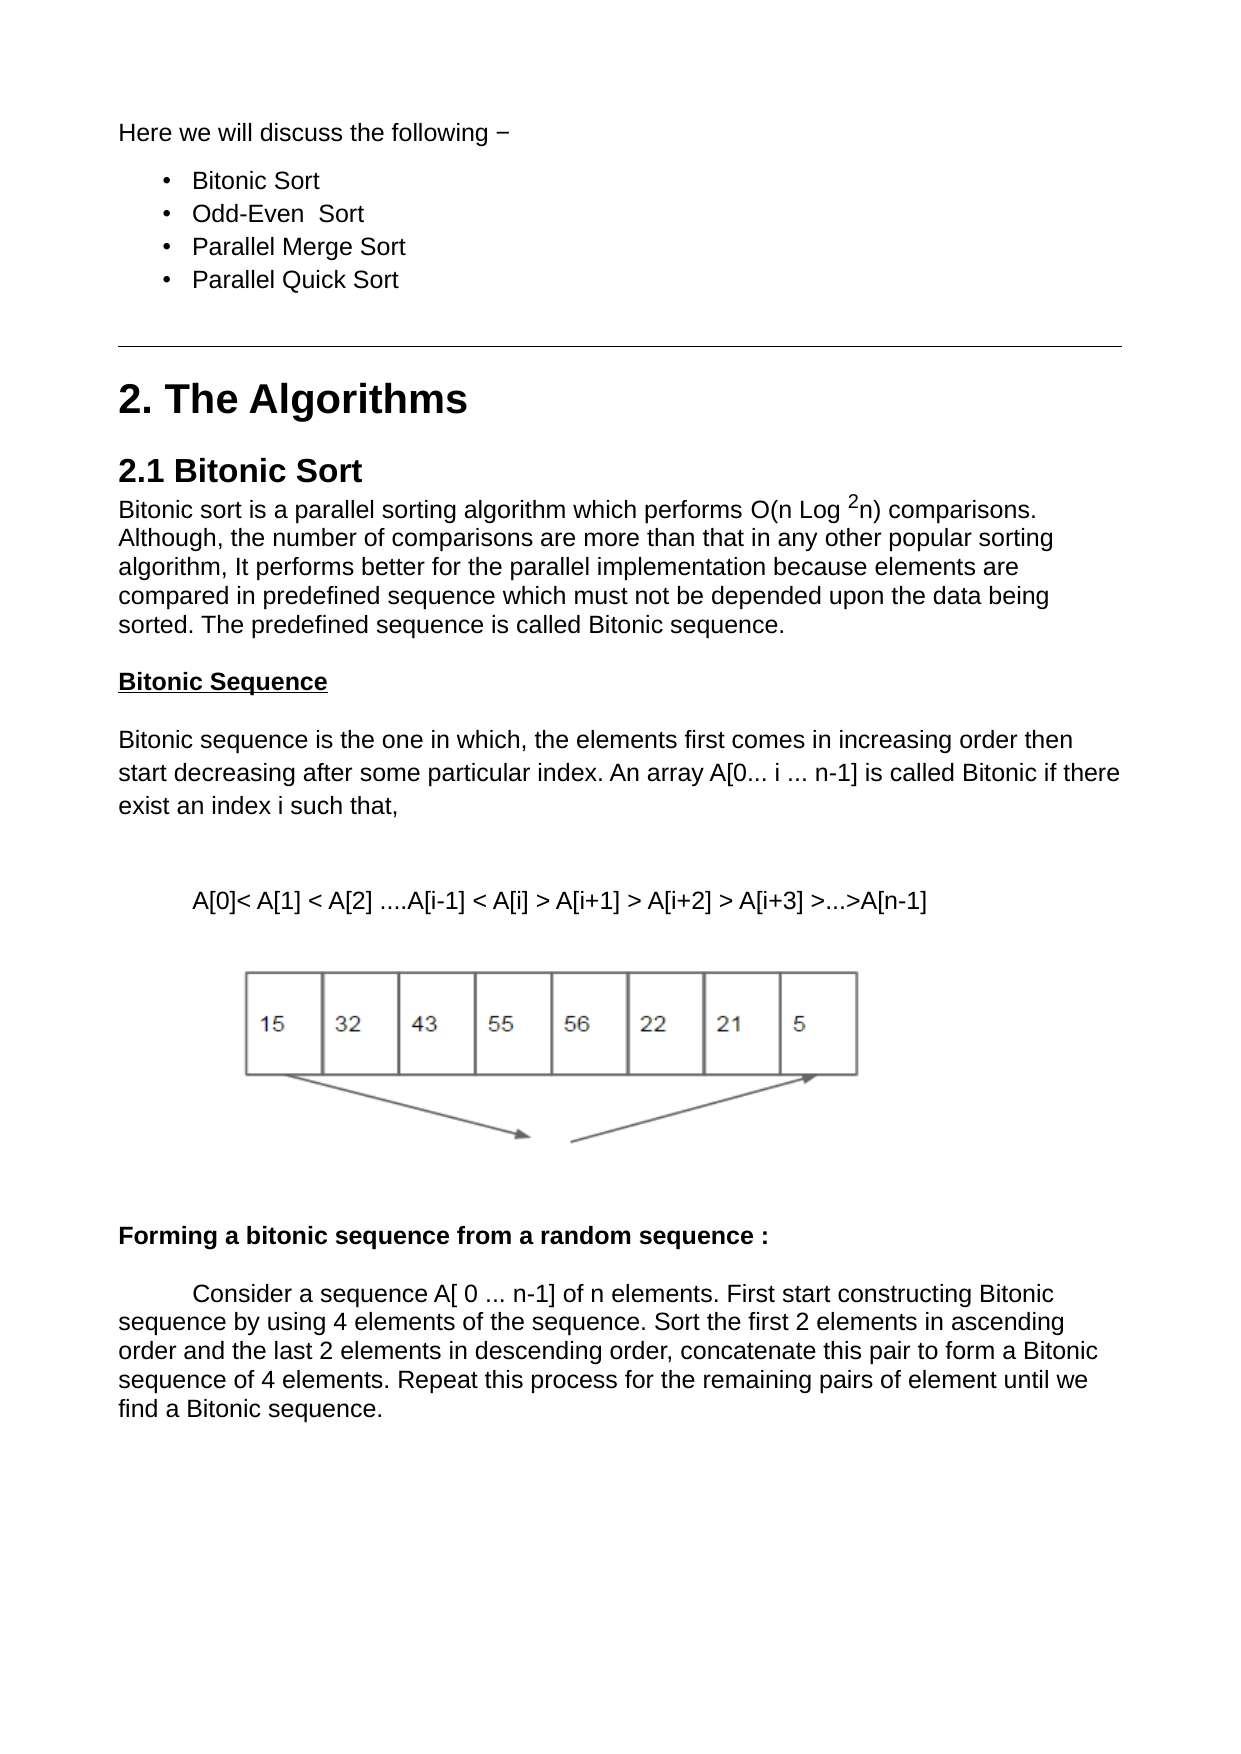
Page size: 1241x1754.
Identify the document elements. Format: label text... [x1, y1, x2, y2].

text 2.1 Bitonic Sort [118, 451, 1122, 490]
text Forming a bitonic sequence from a random sequence : [118, 1221, 1122, 1250]
picture [238, 963, 868, 1152]
text Bitonic sort is a parallel sorting algorithm which performs O(n Log 2n) comparisons. Although, the number of comparisons are more than that in any other popular sorting algorithm, It performs better for the parallel implementation because elements are compared in predefined sequence which must not be depended upon the data being sorted. The predefined sequence is called Bitonic sequence. [118, 490, 1122, 638]
text Here we will discuss the following − [118, 118, 1122, 147]
text Bitonic Sequence [118, 667, 1122, 696]
list Bitonic Sort [162, 166, 1122, 194]
text Consider a sequence A[ 0 ... n-1] of n elements. First start constructing Bitonic sequence by using 4 elements of the sequence. Sort the first 2 elements in ascending order and the last 2 elements in descending order, concatenate this pair to form a Bitonic sequence of 4 elements. Repeat this process for the remaining pairs of element until we find a Bitonic sequence. [118, 1278, 1122, 1422]
text 2. The Algorithms [118, 375, 1122, 423]
list Parallel Merge Sort [162, 232, 1122, 261]
text A[0]< A[1] < A[2] ....A[i-1] < A[i] > A[i+1] > A[i+2] > A[i+3] >...>A[n-1] [118, 886, 1122, 915]
list Odd-Even Sort [162, 199, 1122, 228]
text Bitonic sequence is the one in which, the elements first comes in increasing order then start decreasing after some particular index. An array A[0... i ... n-1] is called Bitonic if there exist an index i such that, [118, 725, 1122, 819]
list Parallel Quick Sort [162, 265, 1122, 294]
